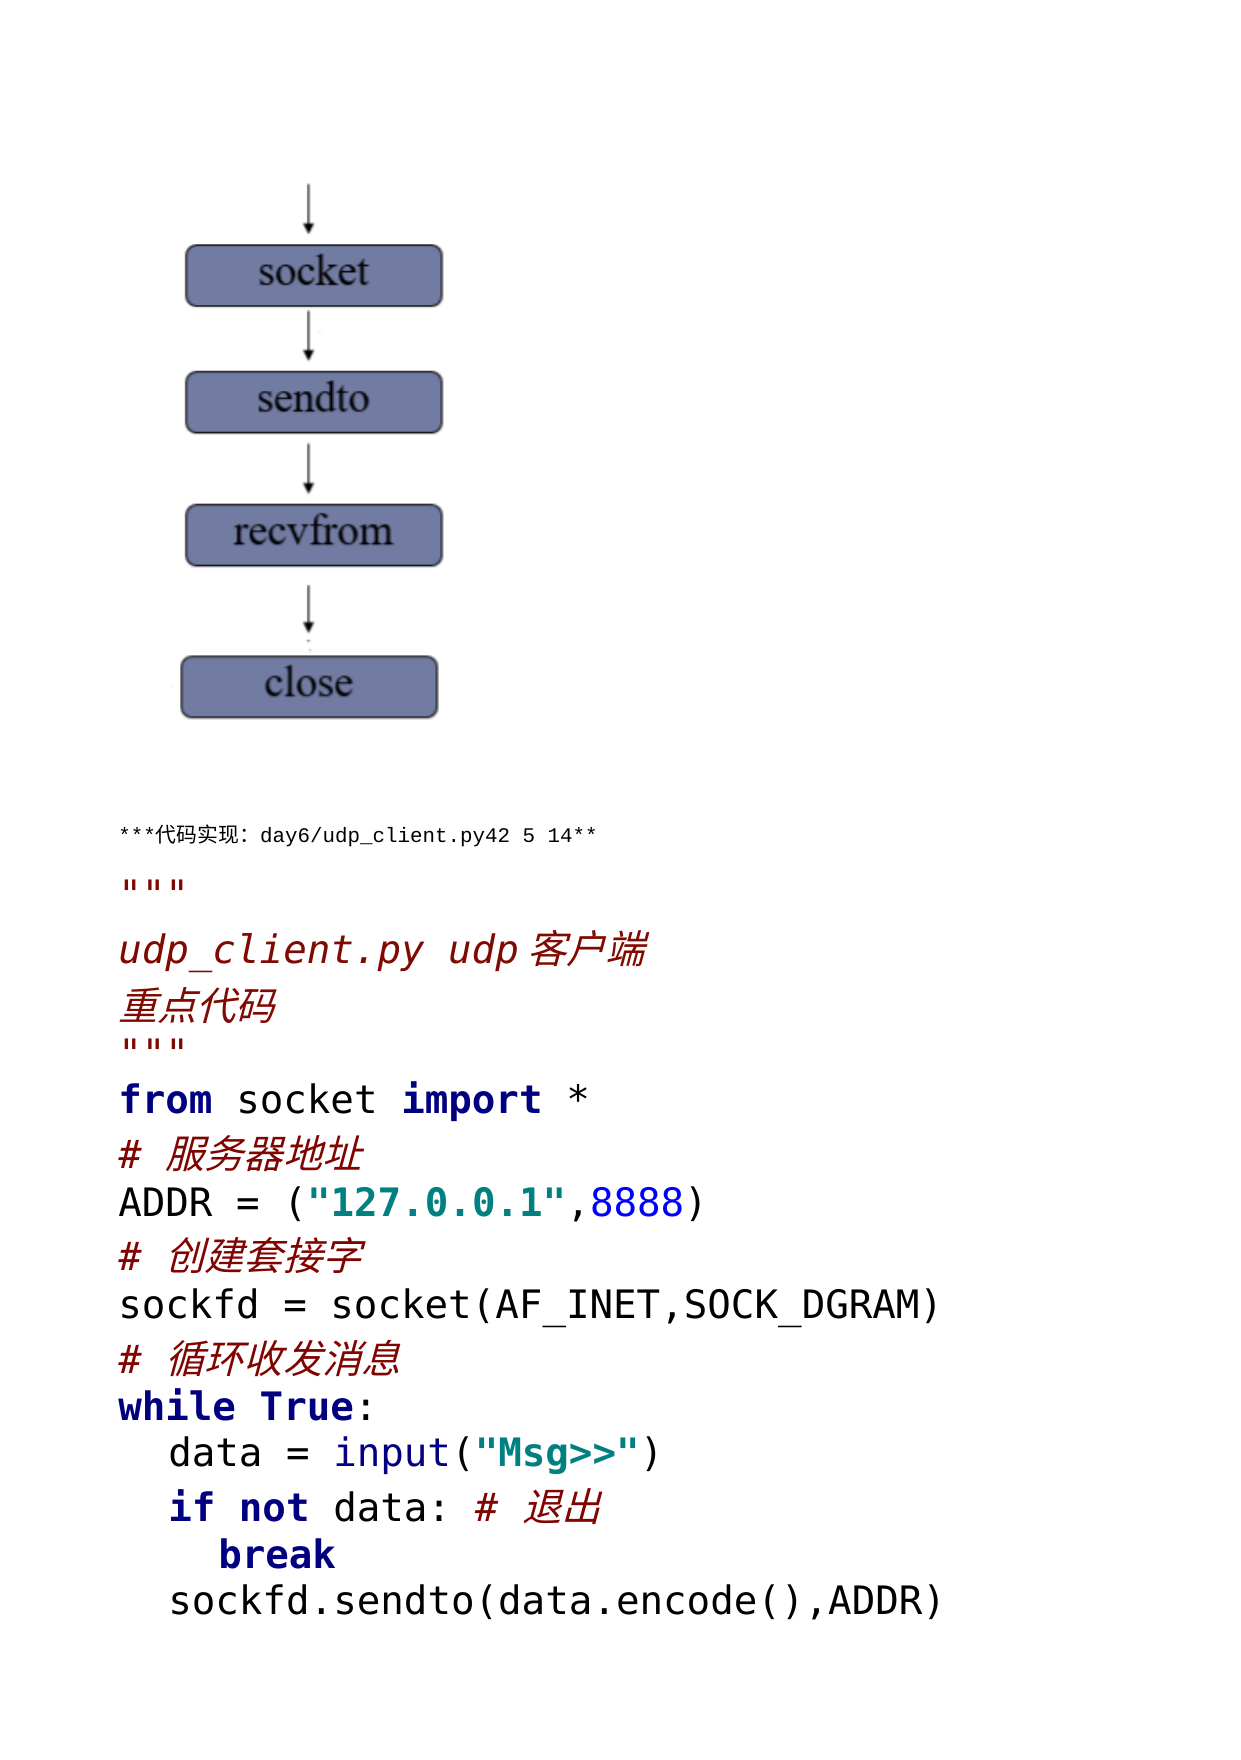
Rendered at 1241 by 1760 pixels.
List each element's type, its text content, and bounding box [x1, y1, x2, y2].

text while True: [118, 1384, 1122, 1430]
text ***代码实现：day6/udp_client.py42 5 14** [118, 823, 1122, 849]
text # 服务器地址 [118, 1123, 1122, 1179]
text # 循环收发消息 [118, 1328, 1122, 1384]
text """ [118, 872, 1122, 918]
picture [118, 118, 511, 776]
text break [118, 1532, 1122, 1578]
text udp_client.py udp客户端 [118, 918, 1122, 975]
text sockfd.sendto(data.encode(),ADDR) [118, 1578, 1122, 1624]
text # 创建套接字 [118, 1225, 1122, 1282]
text data = input("Msg>>") [118, 1430, 1122, 1476]
text 重点代码 [118, 975, 1122, 1032]
text ADDR = ("127.0.0.1",8888) [118, 1179, 1122, 1225]
text """ [118, 1032, 1122, 1077]
text if not data: # 退出 [118, 1476, 1122, 1532]
text sockfd = socket(AF_INET,SOCK_DGRAM) [118, 1282, 1122, 1328]
text from socket import * [118, 1077, 1122, 1123]
